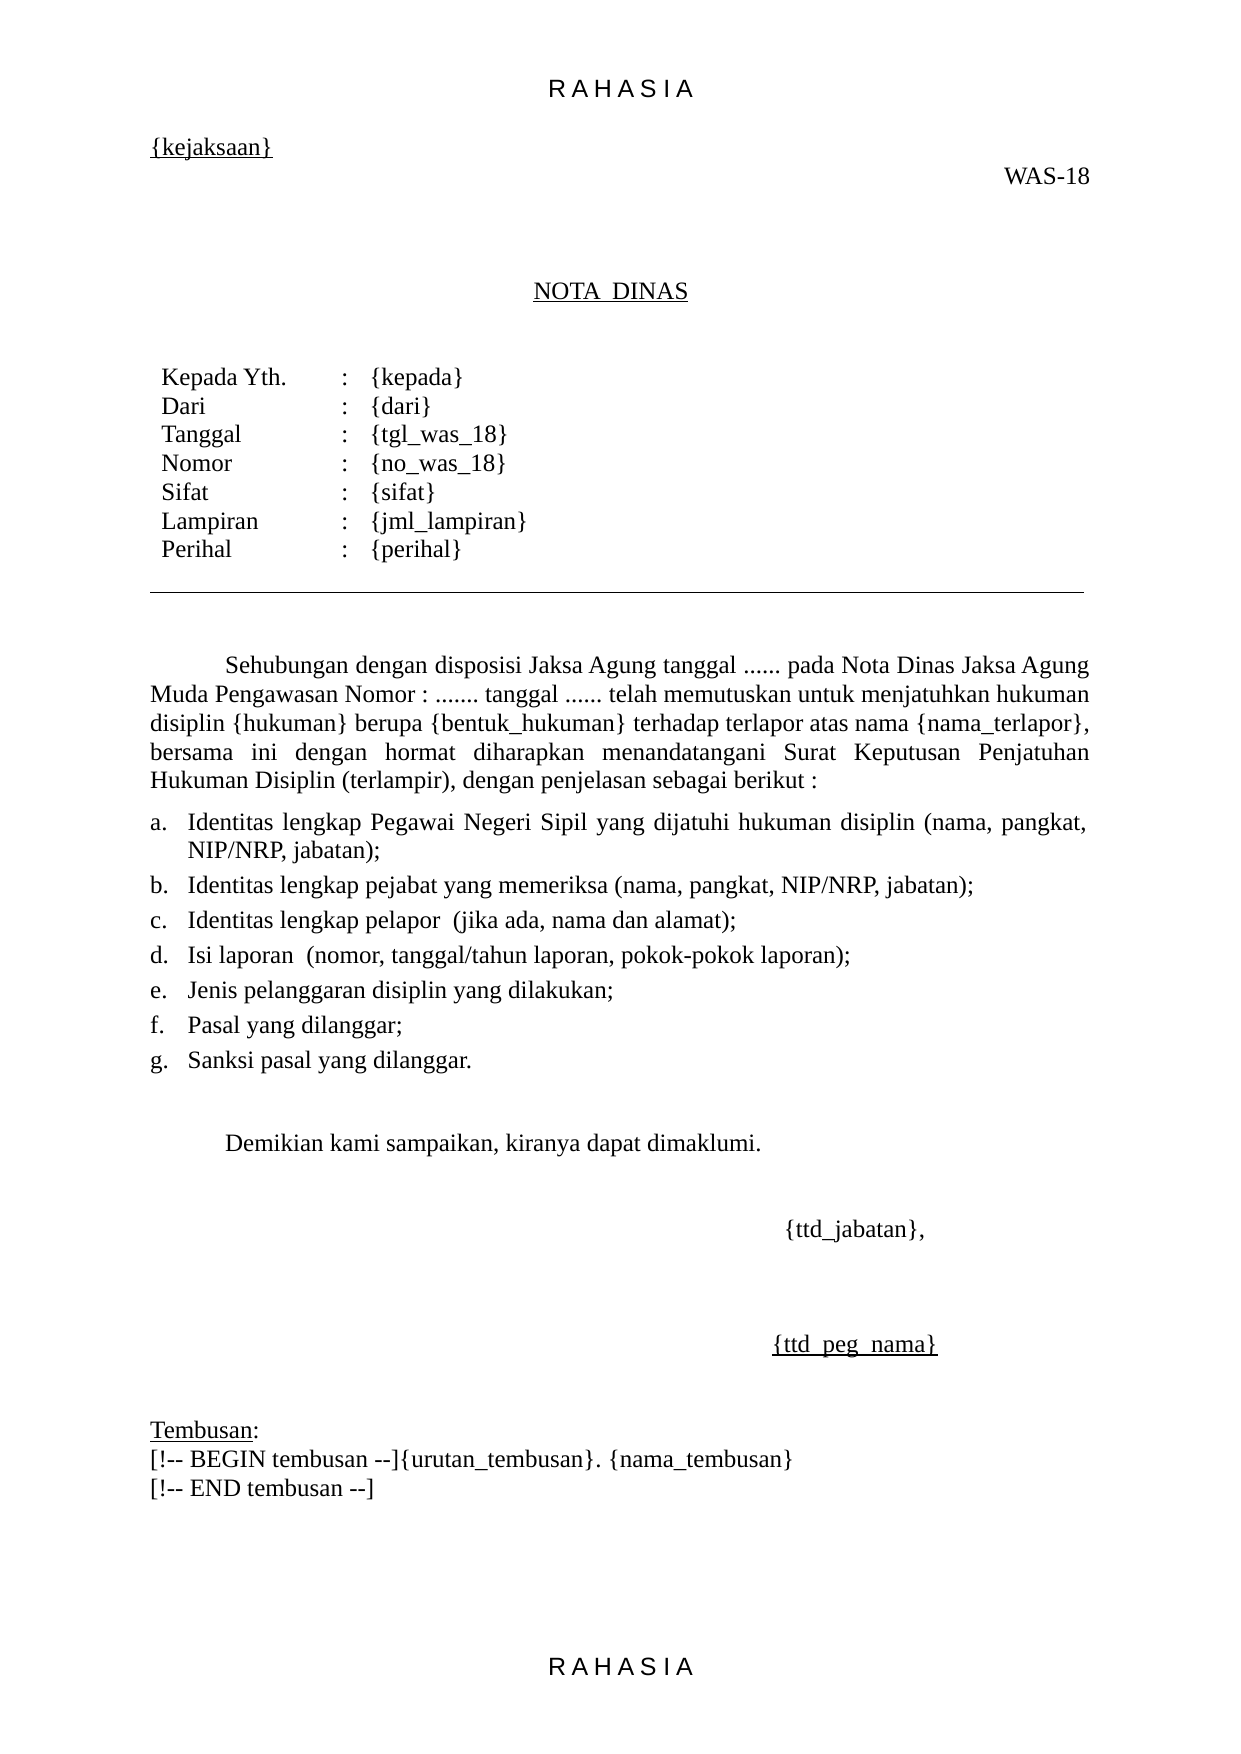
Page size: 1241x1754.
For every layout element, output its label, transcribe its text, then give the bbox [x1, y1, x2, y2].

text {ttd_peg_nama} [619, 1329, 1090, 1358]
list Identitas lengkap Pegawai Negeri Sipil yang dijatuhi hukuman disiplin (nama, pangkat, NIP/NRP, jabatan); [150, 807, 1087, 864]
table_cell {sifat} [358, 477, 1083, 506]
table_header NOTA DINAS [150, 276, 1083, 362]
table_cell Kepada Yth. [150, 362, 330, 391]
text {ttd_jabatan}, [619, 1214, 1090, 1243]
table_cell Sifat [150, 477, 330, 506]
table_cell Dari [150, 391, 330, 419]
table_cell Lampiran [150, 506, 330, 534]
list Sanksi pasal yang dilanggar. [150, 1046, 1139, 1074]
table_cell : [330, 362, 358, 391]
list Pasal yang dilanggar; [150, 1011, 1139, 1039]
text WAS-18 [150, 161, 1090, 189]
list Identitas lengkap pelapor (jika ada, nama dan alamat); [150, 906, 1139, 934]
table_cell : [330, 535, 358, 592]
list Isi laporan (nomor, tanggal/tahun laporan, pokok-pokok laporan); [150, 941, 1139, 969]
text [!-- END tembusan --] [150, 1473, 1090, 1502]
table_cell {jml_lampiran} [358, 506, 1083, 534]
table_cell Perihal [150, 535, 330, 592]
list Identitas lengkap pejabat yang memeriksa (nama, pangkat, NIP/NRP, jabatan); [150, 871, 1139, 899]
table_cell Nomor [150, 448, 330, 477]
table_cell {dari} [358, 391, 1083, 419]
text Sehubungan dengan disposisi Jaksa Agung tanggal ...... pada Nota Dinas Jaksa Agung Muda Pengawasan Nomor : ....... tanggal ...... telah memutuskan untuk menjatuhkan hukuman disiplin {hukuman} berupa {bentuk_hukuman} terhadap terlapor atas nama {nama_terlapor}, bersama ini dengan hormat diharapkan menandatangani Surat Keputusan Penjatuhan Hukuman Disiplin (terlampir), dengan penjelasan sebagai berikut : [150, 651, 1090, 794]
table_cell : [330, 420, 358, 448]
table_cell {no_was_18} [358, 448, 1083, 477]
list Jenis pelanggaran disiplin yang dilakukan; [150, 976, 1139, 1004]
table_cell : [330, 391, 358, 419]
table_cell : [330, 477, 358, 506]
table_cell {perihal} [358, 535, 1083, 592]
table_cell Tanggal [150, 420, 330, 448]
table_cell {kepada} [358, 362, 1083, 391]
text {kejaksaan} [150, 132, 1090, 161]
table_cell {tgl_was_18} [358, 420, 1083, 448]
table_cell : [330, 448, 358, 477]
text Demikian kami sampaikan, kiranya dapat dimaklumi. [150, 1128, 1139, 1157]
text [!-- BEGIN tembusan --]{urutan_tembusan}. {nama_tembusan} [150, 1444, 1090, 1473]
table_cell : [330, 506, 358, 534]
text Tembusan: [150, 1416, 1090, 1444]
